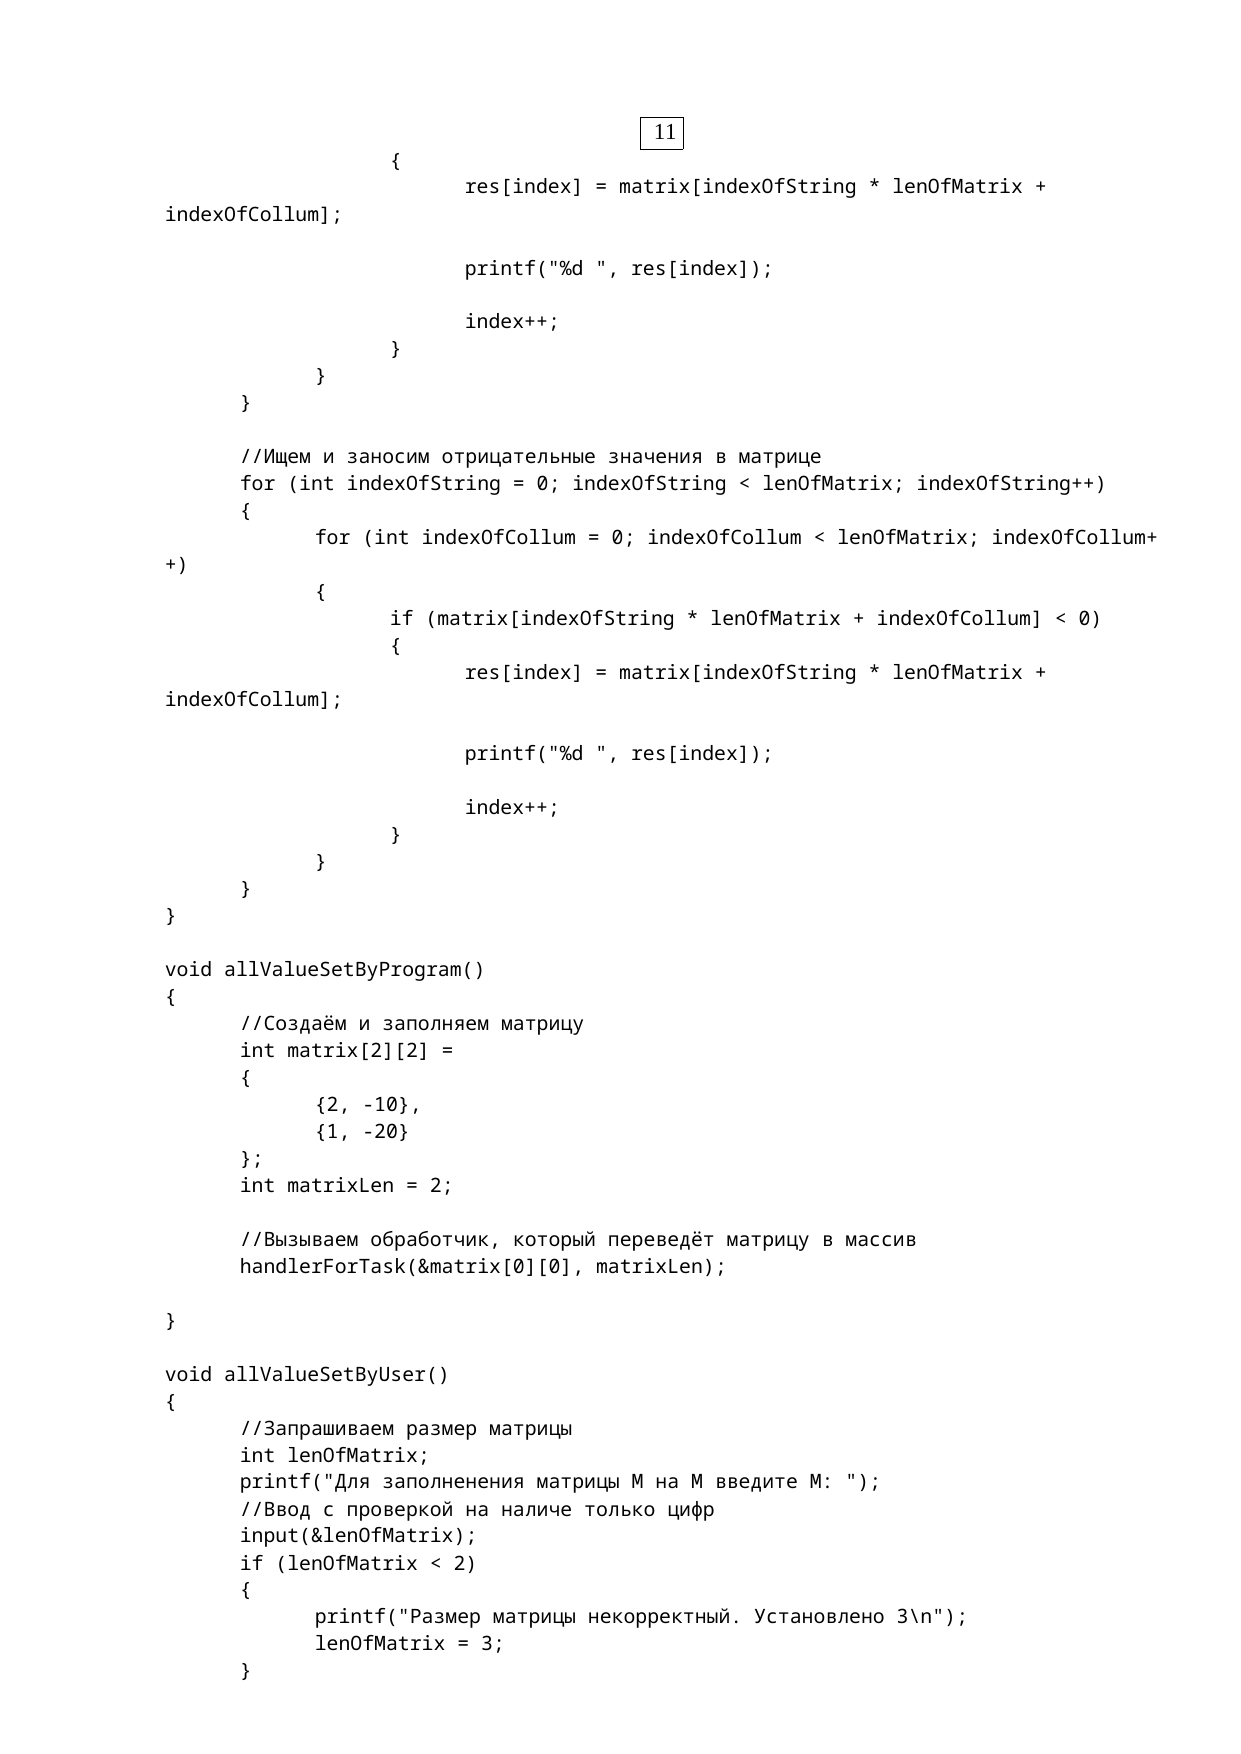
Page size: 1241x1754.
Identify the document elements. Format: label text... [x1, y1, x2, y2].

text int matrixLen = 2; [164, 1171, 1165, 1198]
text } [164, 820, 1165, 847]
text printf("%d ", res[index]); [164, 254, 1165, 281]
text }; [164, 1144, 1165, 1171]
text res[index] = matrix[indexOfString * lenOfMatrix + indexOfCollum]; [164, 173, 1165, 227]
text printf("Для заполненения матрицы M на M введите M: "); [164, 1468, 1165, 1495]
text } [164, 1306, 1165, 1333]
text } [164, 847, 1165, 874]
text { [164, 631, 1165, 658]
text if (lenOfMatrix < 2) [164, 1549, 1165, 1576]
text { [164, 1063, 1165, 1090]
text handlerForTask(&matrix[0][0], matrixLen); [164, 1252, 1165, 1279]
text void allValueSetByProgram() [164, 955, 1165, 982]
text //Запрашиваем размер матрицы [164, 1414, 1165, 1441]
text int matrix[2][2] = [164, 1036, 1165, 1063]
text printf("%d ", res[index]); [164, 739, 1165, 766]
text printf("Размер матрицы некорректный. Установлено 3\n"); [164, 1603, 1165, 1630]
text {2, -10}, [164, 1090, 1165, 1117]
text //Создаём и заполняем матрицу [164, 1009, 1165, 1036]
text for (int indexOfCollum = 0; indexOfCollum < lenOfMatrix; indexOfCollum++) [164, 523, 1165, 577]
text if (matrix[indexOfString * lenOfMatrix + indexOfCollum] < 0) [164, 604, 1165, 631]
text index++; [164, 793, 1165, 820]
text //Вызываем обработчик, который переведёт матрицу в массив [164, 1225, 1165, 1252]
text //Ищем и заносим отрицательные значения в матрице [164, 443, 1165, 469]
text {1, -20} [164, 1117, 1165, 1144]
text void allValueSetByUser() [164, 1360, 1165, 1387]
text //Ввод с проверкой на наличе только цифр [164, 1495, 1165, 1522]
text input(&lenOfMatrix); [164, 1522, 1165, 1549]
text } [164, 362, 1165, 389]
text res[index] = matrix[indexOfString * lenOfMatrix + indexOfCollum]; [164, 658, 1165, 712]
text index++; [164, 308, 1165, 335]
text } [164, 874, 1165, 901]
text { [164, 146, 1165, 173]
text } [164, 389, 1165, 416]
text { [164, 982, 1165, 1009]
text { [164, 1387, 1165, 1414]
text lenOfMatrix = 3; [164, 1630, 1165, 1657]
text } [164, 1657, 1165, 1684]
text } [164, 901, 1165, 928]
text { [164, 577, 1165, 604]
text { [164, 497, 1165, 523]
text { [164, 1576, 1165, 1603]
text int lenOfMatrix; [164, 1441, 1165, 1468]
text } [164, 335, 1165, 362]
text for (int indexOfString = 0; indexOfString < lenOfMatrix; indexOfString++) [164, 469, 1165, 497]
